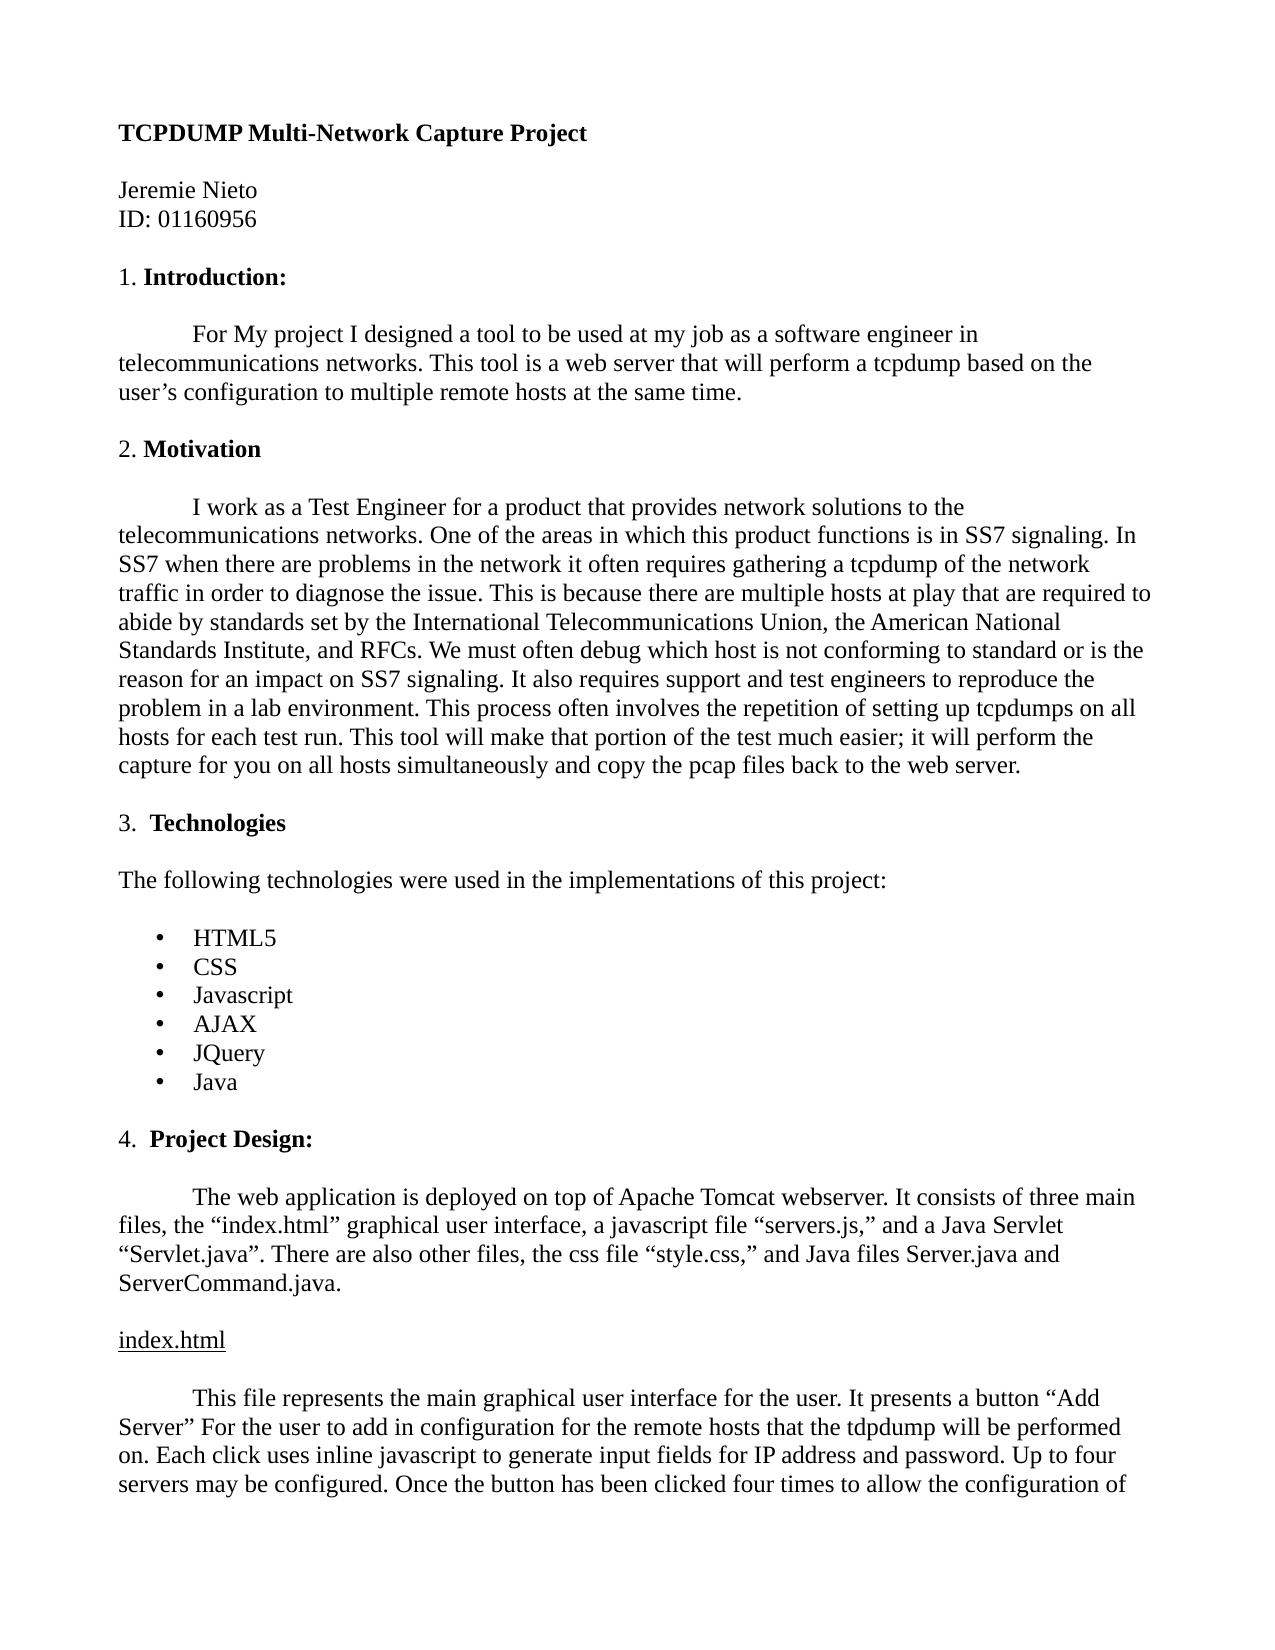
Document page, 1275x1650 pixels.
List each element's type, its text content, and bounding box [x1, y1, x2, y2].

list JQuery [156, 1038, 1157, 1067]
list Java [156, 1067, 1157, 1096]
text ID: 01160956 [118, 204, 1157, 233]
text index.html [118, 1326, 1157, 1354]
text Jeremie Nieto [118, 176, 1157, 204]
text 4. Project Design: [118, 1124, 1157, 1153]
text The following technologies were used in the implementations of this project: [118, 866, 1157, 894]
list Javascript [156, 981, 1157, 1009]
text 1. Introduction: [118, 262, 1157, 291]
text I work as a Test Engineer for a product that provides network solutions to the telecommunications networks. One of the areas in which this product functions is in SS7 signaling. In SS7 when there are problems in the network it often requires gathering a tcpdump of the network traffic in order to diagnose the issue. This is because there are multiple hosts at play that are required to abide by standards set by the International Telecommunications Union, the American National Standards Institute, and RFCs. We must often debug which host is not conforming to standard or is the reason for an impact on SS7 signaling. It also requires support and test engineers to reproduce the problem in a lab environment. This process often involves the repetition of setting up tcpdumps on all hosts for each test run. This tool will make that portion of the test much easier; it will perform the capture for you on all hosts simultaneously and copy the pcap files back to the web server. [118, 492, 1157, 779]
text 2. Motivation [118, 434, 1157, 463]
text For My project I designed a tool to be used at my job as a software engineer in telecommunications networks. This tool is a web server that will perform a tcpdump based on the user’s configuration to multiple remote hosts at the same time. [118, 319, 1157, 406]
text The web application is deployed on top of Apache Tomcat webserver. It consists of three main files, the “index.html” graphical user interface, a javascript file “servers.js,” and a Java Servlet “Servlet.java”. There are also other files, the css file “style.css,” and Java files Server.java and ServerCommand.java. [118, 1182, 1157, 1297]
text This file represents the main graphical user interface for the user. It presents a button “Add Server” For the user to add in configuration for the remote hosts that the tdpdump will be performed on. Each click uses inline javascript to generate input fields for IP address and password. Up to four servers may be configured. Once the button has been clicked four times to allow the configuration of [118, 1383, 1157, 1498]
list AJAX [156, 1009, 1157, 1038]
text 3. Technologies [118, 808, 1157, 837]
list CSS [156, 952, 1157, 981]
text TCPDUMP Multi-Network Capture Project [118, 118, 1157, 147]
list HTML5 [156, 923, 1157, 952]
